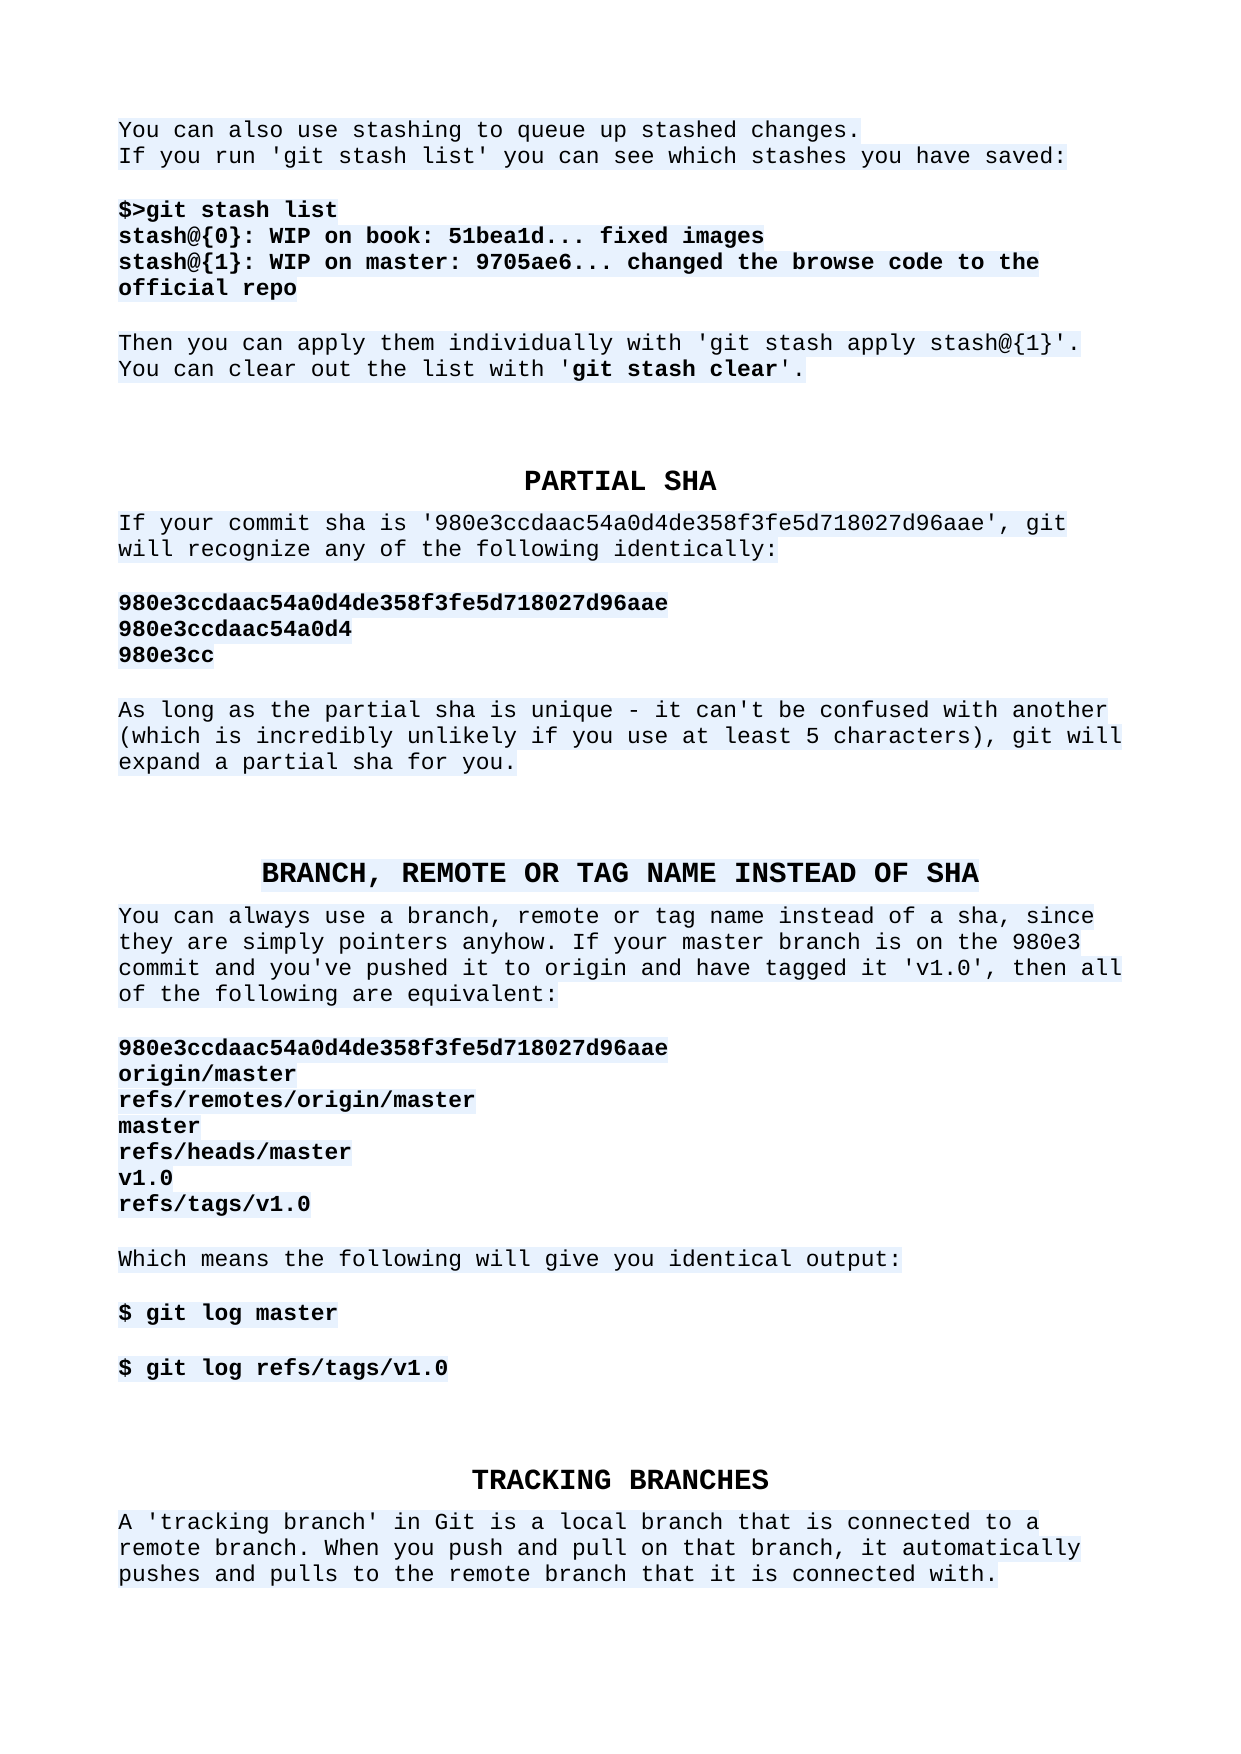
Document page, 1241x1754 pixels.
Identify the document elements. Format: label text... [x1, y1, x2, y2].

text 980e3cc [118, 644, 1122, 669]
text stash@{0}: WIP on book: 51bea1d... fixed images [118, 225, 1122, 251]
text origin/master [118, 1063, 1122, 1088]
text 980e3ccdaac54a0d4 [118, 618, 1122, 644]
text master [118, 1114, 1122, 1140]
subtitle TRACKING BRANCHES [118, 1465, 1122, 1498]
text refs/tags/v1.0 [118, 1192, 1122, 1218]
text $ git log master [118, 1302, 1122, 1328]
text You can always use a branch, remote or tag name instead of a sha, since they are simply pointers anyhow. If your master branch is on the 980e3 commit and you've pushed it to origin and have tagged it 'v1.0', then all of the following are equivalent: [118, 904, 1122, 1008]
text You can also use stashing to queue up stashed changes. If you run 'git stash list' you can see which stashes you have saved: [118, 118, 1122, 170]
text As long as the partial sha is unique - it can't be confused with another (which is incredibly unlikely if you use at least 5 characters), git will expand a partial sha for you. [118, 698, 1122, 776]
text Then you can apply them individually with 'git stash apply stash@{1}'. You can clear out the list with 'git stash clear'. [118, 331, 1122, 383]
text refs/remotes/origin/master [118, 1088, 1122, 1114]
text stash@{1}: WIP on master: 9705ae6... changed the browse code to the official repo [118, 251, 1122, 302]
text 980e3ccdaac54a0d4de358f3fe5d718027d96aae [118, 592, 1122, 618]
text Which means the following will give you identical output: [118, 1247, 1122, 1273]
subtitle BRANCH, REMOTE OR TAG NAME INSTEAD OF SHA [118, 859, 1122, 892]
subtitle PARTIAL SHA [118, 466, 1122, 499]
text If your commit sha is '980e3ccdaac54a0d4de358f3fe5d718027d96aae', git will recognize any of the following identically: [118, 511, 1122, 563]
text $ git log refs/tags/v1.0 [118, 1356, 1122, 1382]
text $>git stash list [118, 199, 1122, 225]
text A 'tracking branch' in Git is a local branch that is connected to a remote branch. When you push and pull on that branch, it automatically pushes and pulls to the remote branch that it is connected with. [118, 1510, 1122, 1588]
text refs/heads/master [118, 1140, 1122, 1166]
text v1.0 [118, 1166, 1122, 1192]
text 980e3ccdaac54a0d4de358f3fe5d718027d96aae [118, 1037, 1122, 1063]
